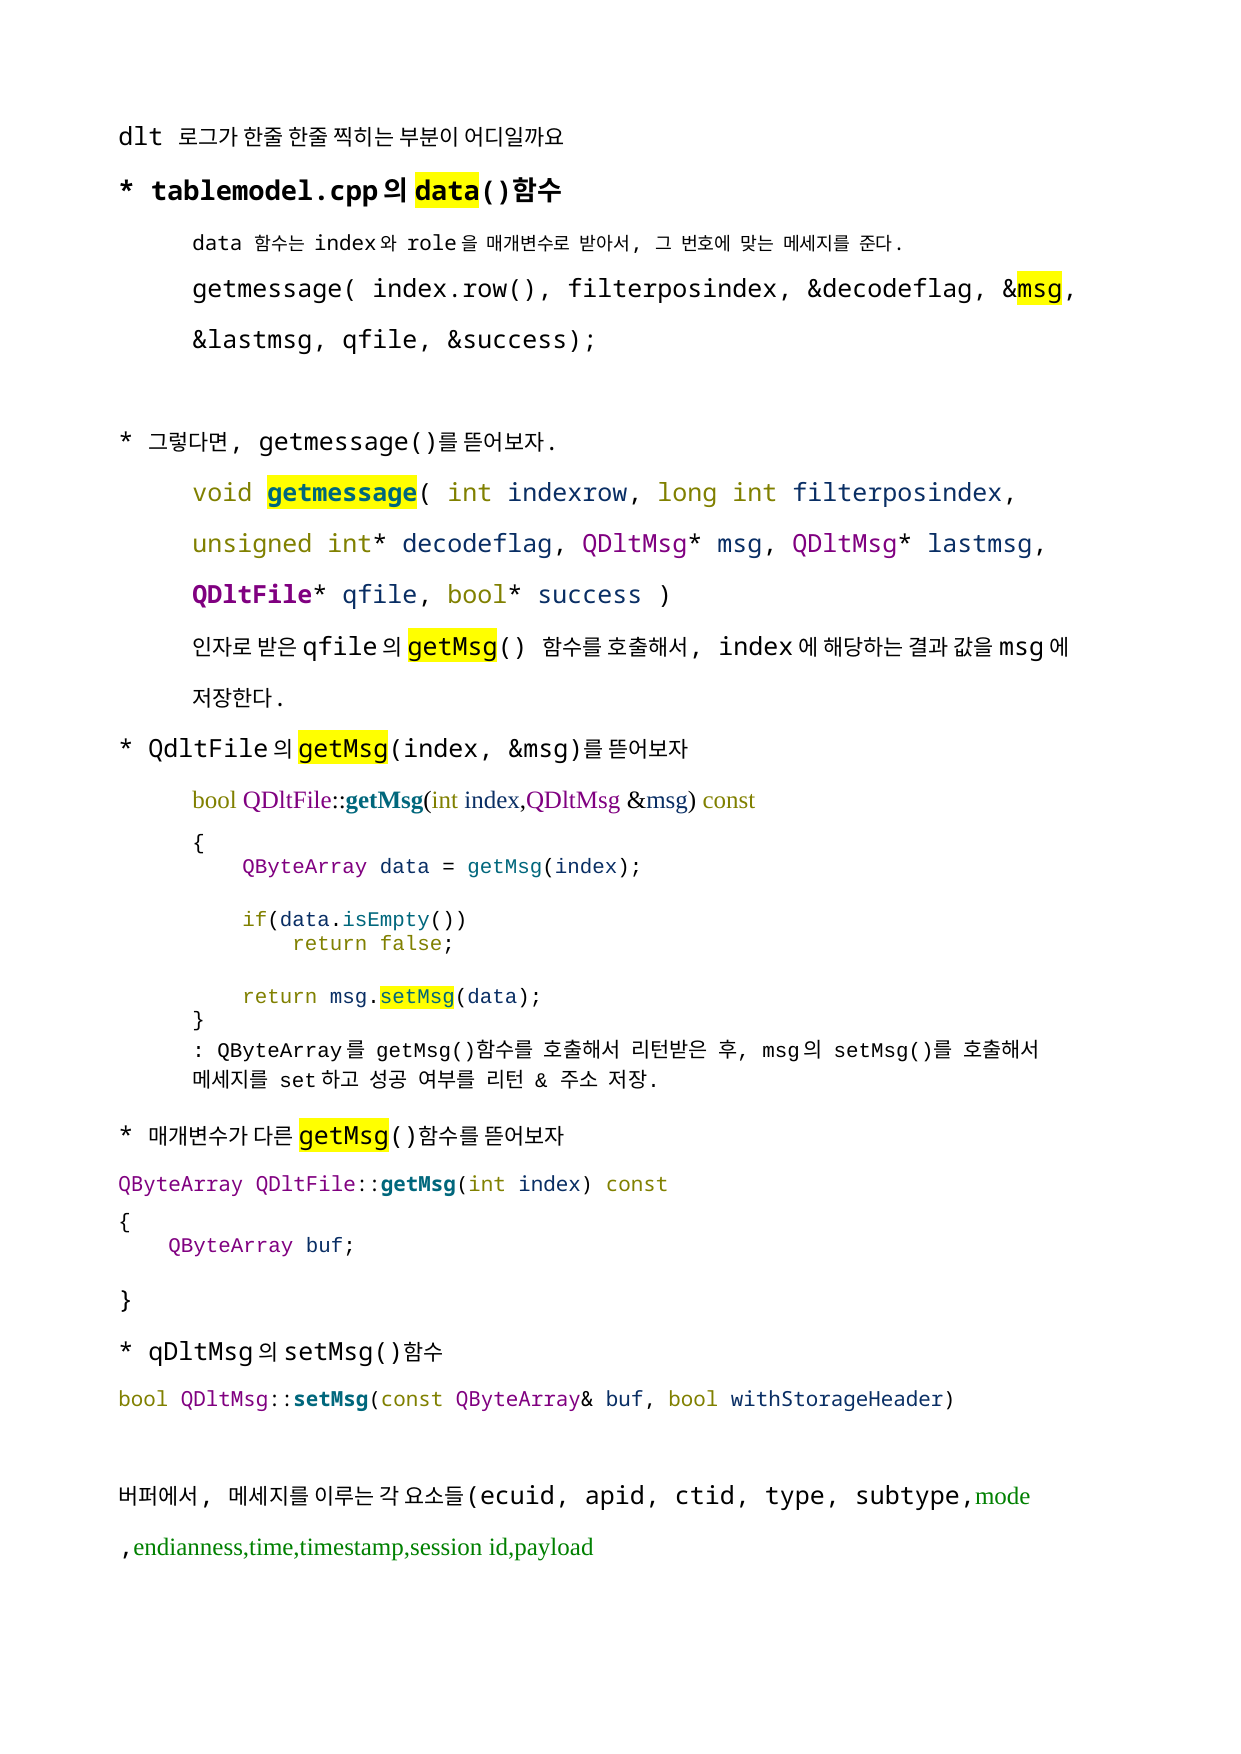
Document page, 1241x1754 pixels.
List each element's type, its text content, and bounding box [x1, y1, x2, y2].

text { [192, 832, 1122, 856]
text * qDltMsg의 setMsg()함수 [118, 1333, 1122, 1367]
text { [118, 1211, 1122, 1235]
text 버퍼에서, 메세지를 이루는 각 요소들(ecuid, apid, ctid, type, subtype,mode [118, 1478, 1122, 1512]
text } [192, 1009, 1122, 1033]
text : QByteArray를 getMsg()함수를 호출해서 리턴받은 후, msg의 setMsg()를 호출해서 메세지를 set하고 성공 여부를 리턴 & 주소 저장. [192, 1033, 1122, 1094]
text * 매개변수가 다른 getMsg()함수를 뜯어보자 [118, 1118, 1122, 1152]
text if(data.isEmpty()) [192, 909, 1122, 933]
text ,endianness,time,timestamp,session id,payload [118, 1529, 1122, 1563]
text QByteArray QDltFile::getMsg(int index) const [118, 1169, 1122, 1197]
text } [118, 1282, 1122, 1316]
text data 함수는 index와 role을 매개변수로 받아서, 그 번호에 맞는 메세지를 준다. [192, 228, 1122, 257]
text * 그렇다면, getmessage()를 뜯어보자. [118, 424, 1122, 458]
text * QdltFile의 getMsg(index, &msg)를 뜯어보자 [118, 730, 1122, 764]
text return msg.setMsg(data); [192, 986, 1122, 1009]
text bool QDltFile::getMsg(int index,QDltMsg &msg) const [118, 781, 1122, 815]
text return false; [192, 933, 1122, 956]
text QByteArray data = getMsg(index); [192, 856, 1122, 879]
text bool QDltMsg::setMsg(const QByteArray& buf, bool withStorageHeader) [118, 1384, 1122, 1413]
text void getmessage( int indexrow, long int filterposindex, unsigned int* decodeflag, QDltMsg* msg, QDltMsg* lastmsg, QDltFile* qfile, bool* success ) [192, 475, 1122, 611]
text getmessage( index.row(), filterposindex, &decodeflag, &msg, &lastmsg, qfile, &success); [192, 271, 1122, 356]
text * tablemodel.cpp의 data()함수 [118, 169, 1122, 208]
text 인자로 받은 qfile의 getMsg() 함수를 호출해서, index에 해당하는 결과 값을 msg에 저장한다. [192, 628, 1122, 713]
text dlt 로그가 한줄 한줄 찍히는 부분이 어디일까요 [118, 118, 1122, 152]
text QByteArray buf; [118, 1235, 1122, 1258]
